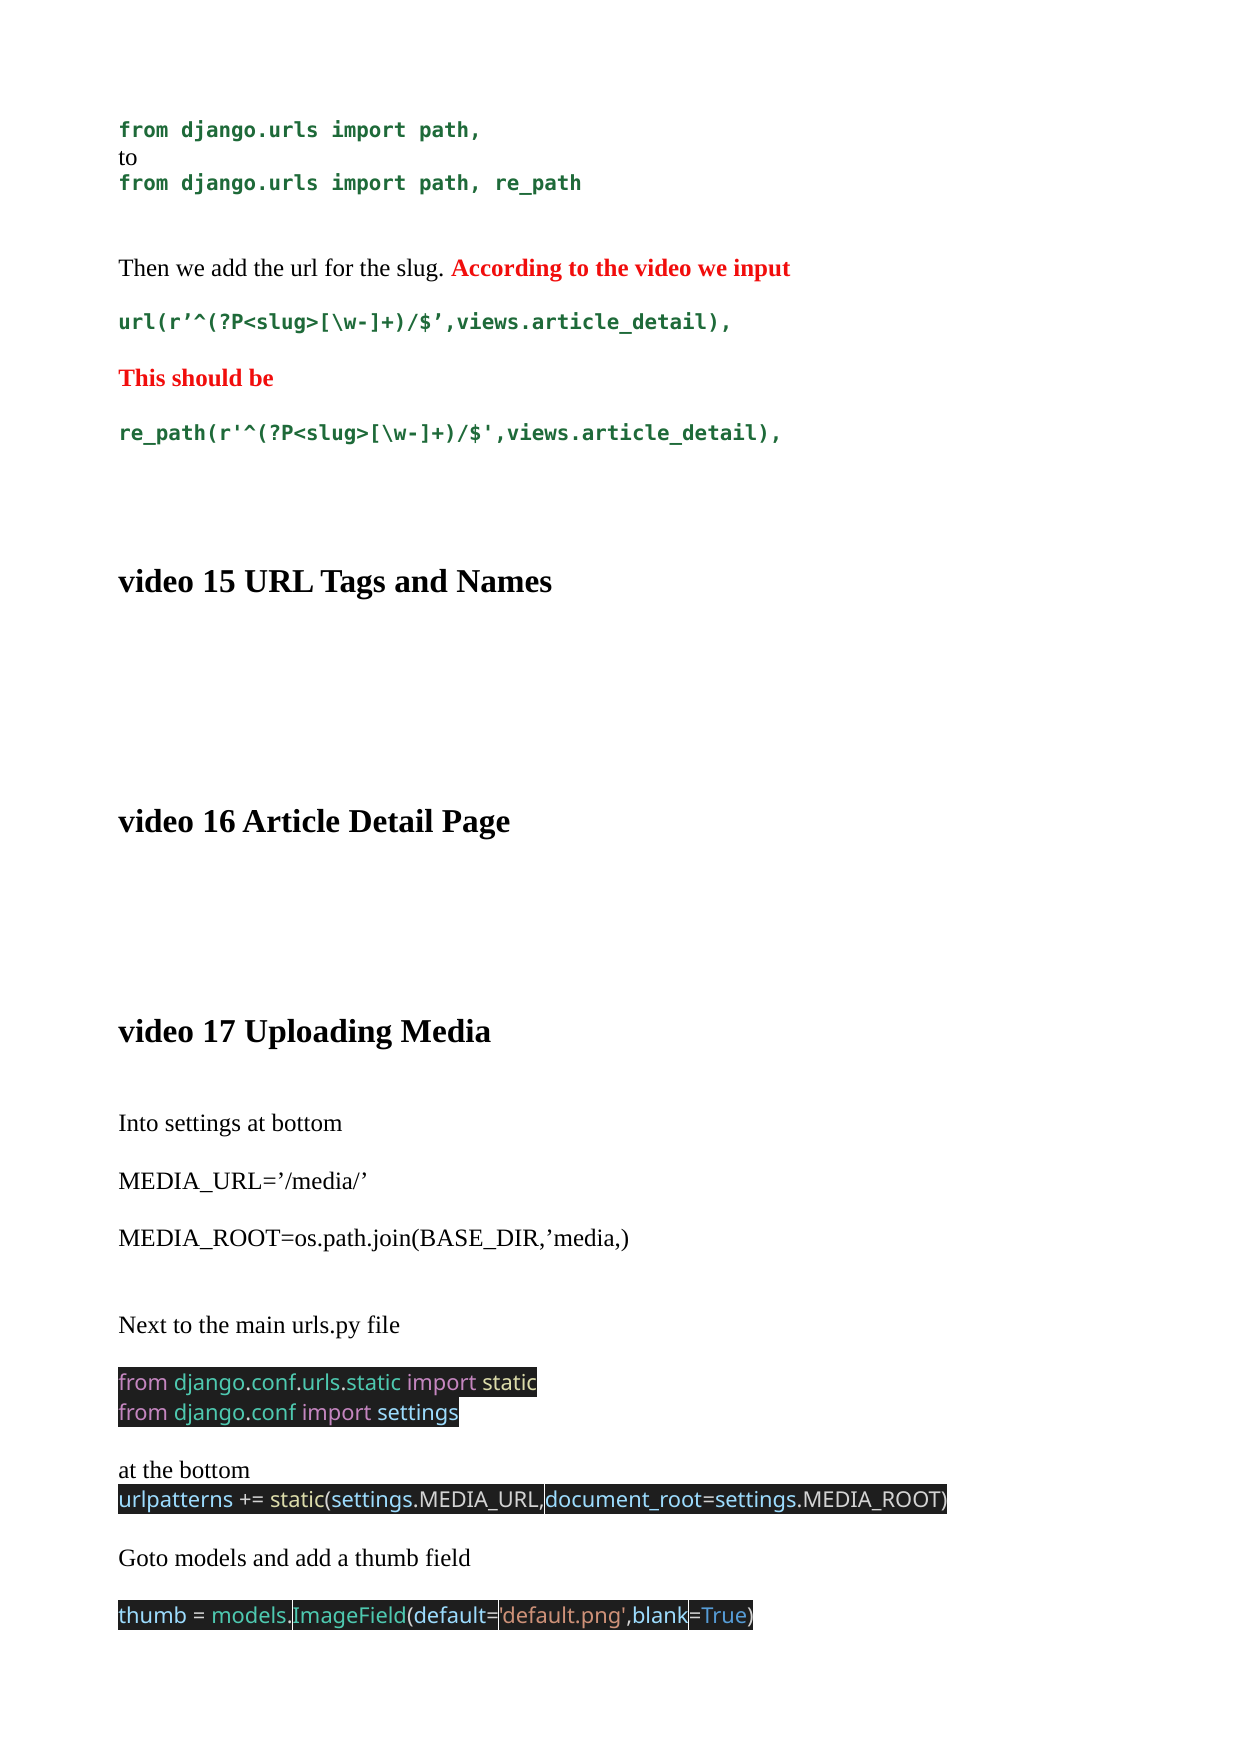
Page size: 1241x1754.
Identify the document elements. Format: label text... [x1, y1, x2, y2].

text to [118, 142, 1122, 171]
text at the bottom [118, 1456, 1122, 1484]
text Then we add the url for the slug. According to the video we input [118, 253, 1122, 282]
text MEDIA_ROOT=os.path.join(BASE_DIR,’media,) [118, 1223, 1122, 1252]
text This should be [118, 363, 1122, 392]
text video 17 Uploading Media [118, 1012, 1122, 1050]
text video 15 URL Tags and Names [118, 561, 1122, 599]
text thumb = models.ImageField(default='default.png',blank=True) [118, 1600, 1122, 1630]
text urlpatterns += static(settings.MEDIA_URL,document_root=settings.MEDIA_ROOT) [118, 1484, 1122, 1514]
text re_path(r'^(?P<slug>[\w-]+)/$',views.article_detail), [118, 421, 1122, 445]
text from django.conf.urls.static import static [118, 1367, 1122, 1397]
text url(r’^(?P<slug>[\w-]+)/$’,views.article_detail), [118, 310, 1122, 335]
text MEDIA_URL=’/media/’ [118, 1166, 1122, 1195]
text from django.urls import path, [118, 118, 1122, 142]
text Next to the main urls.py file [118, 1310, 1122, 1338]
text video 16 Article Detail Page [118, 801, 1122, 839]
text from django.conf import settings [118, 1397, 1122, 1427]
text Goto models and add a thumb field [118, 1543, 1122, 1572]
text Into settings at bottom [118, 1108, 1122, 1137]
text from django.urls import path, re_path [118, 171, 1122, 195]
